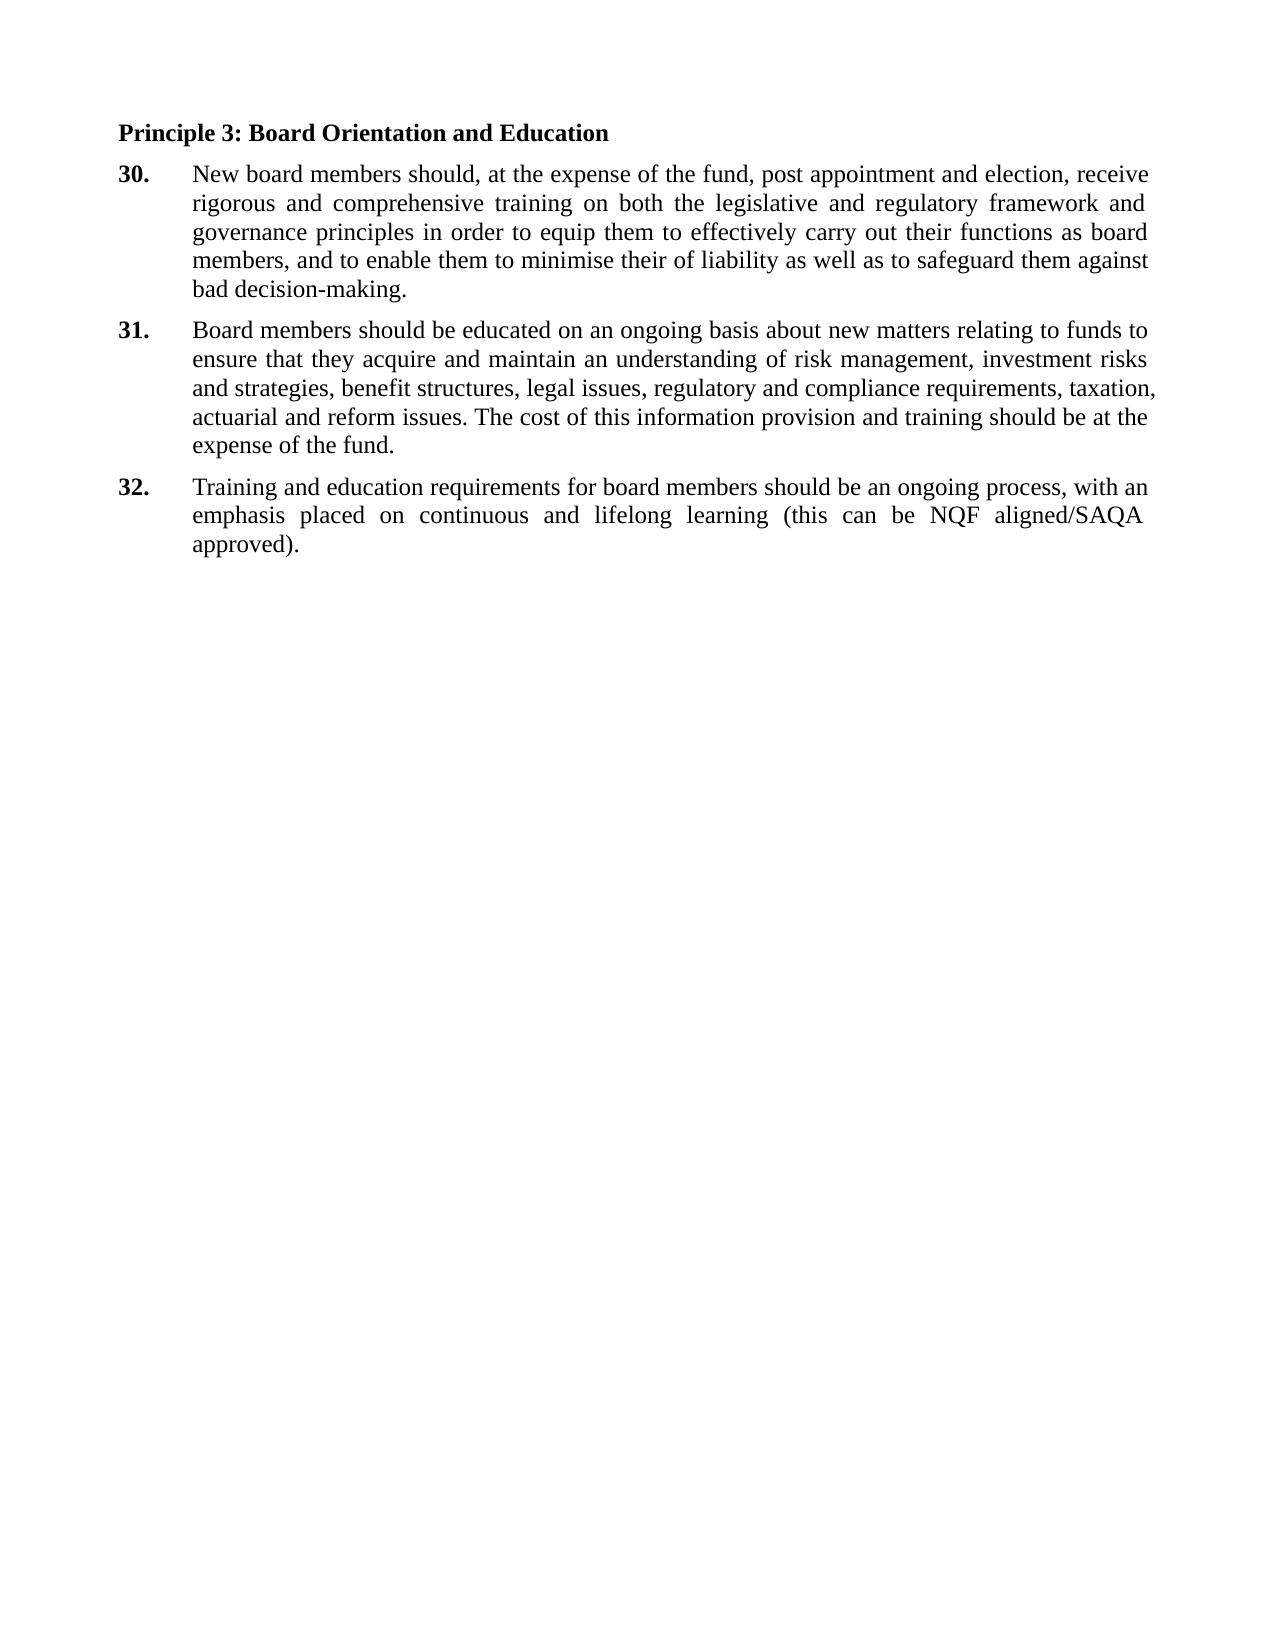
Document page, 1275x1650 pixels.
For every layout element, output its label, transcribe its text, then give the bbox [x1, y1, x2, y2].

text 32. Training and education requirements for board members should be an ongoing process, with an emphasis placed on continuous and lifelong learning (this can be NQF aligned/SAQA approved). [118, 472, 1157, 558]
text 30. New board members should, at the expense of the fund, post appointment and election, receive rigorous and comprehensive training on both the legislative and regulatory framework and governance principles in order to equip them to effectively carry out their functions as board members, and to enable them to minimise their of liability as well as to safeguard them against bad decision-making. [118, 159, 1157, 303]
text 31. Board members should be educated on an ongoing basis about new matters relating to funds to ensure that they acquire and maintain an understanding of risk management, investment risks and strategies, benefit structures, legal issues, regulatory and compliance requirements, taxation, actuarial and reform issues. The cost of this information provision and training should be at the expense of the fund. [118, 316, 1157, 459]
text Principle 3: Board Orientation and Education [118, 118, 1157, 147]
